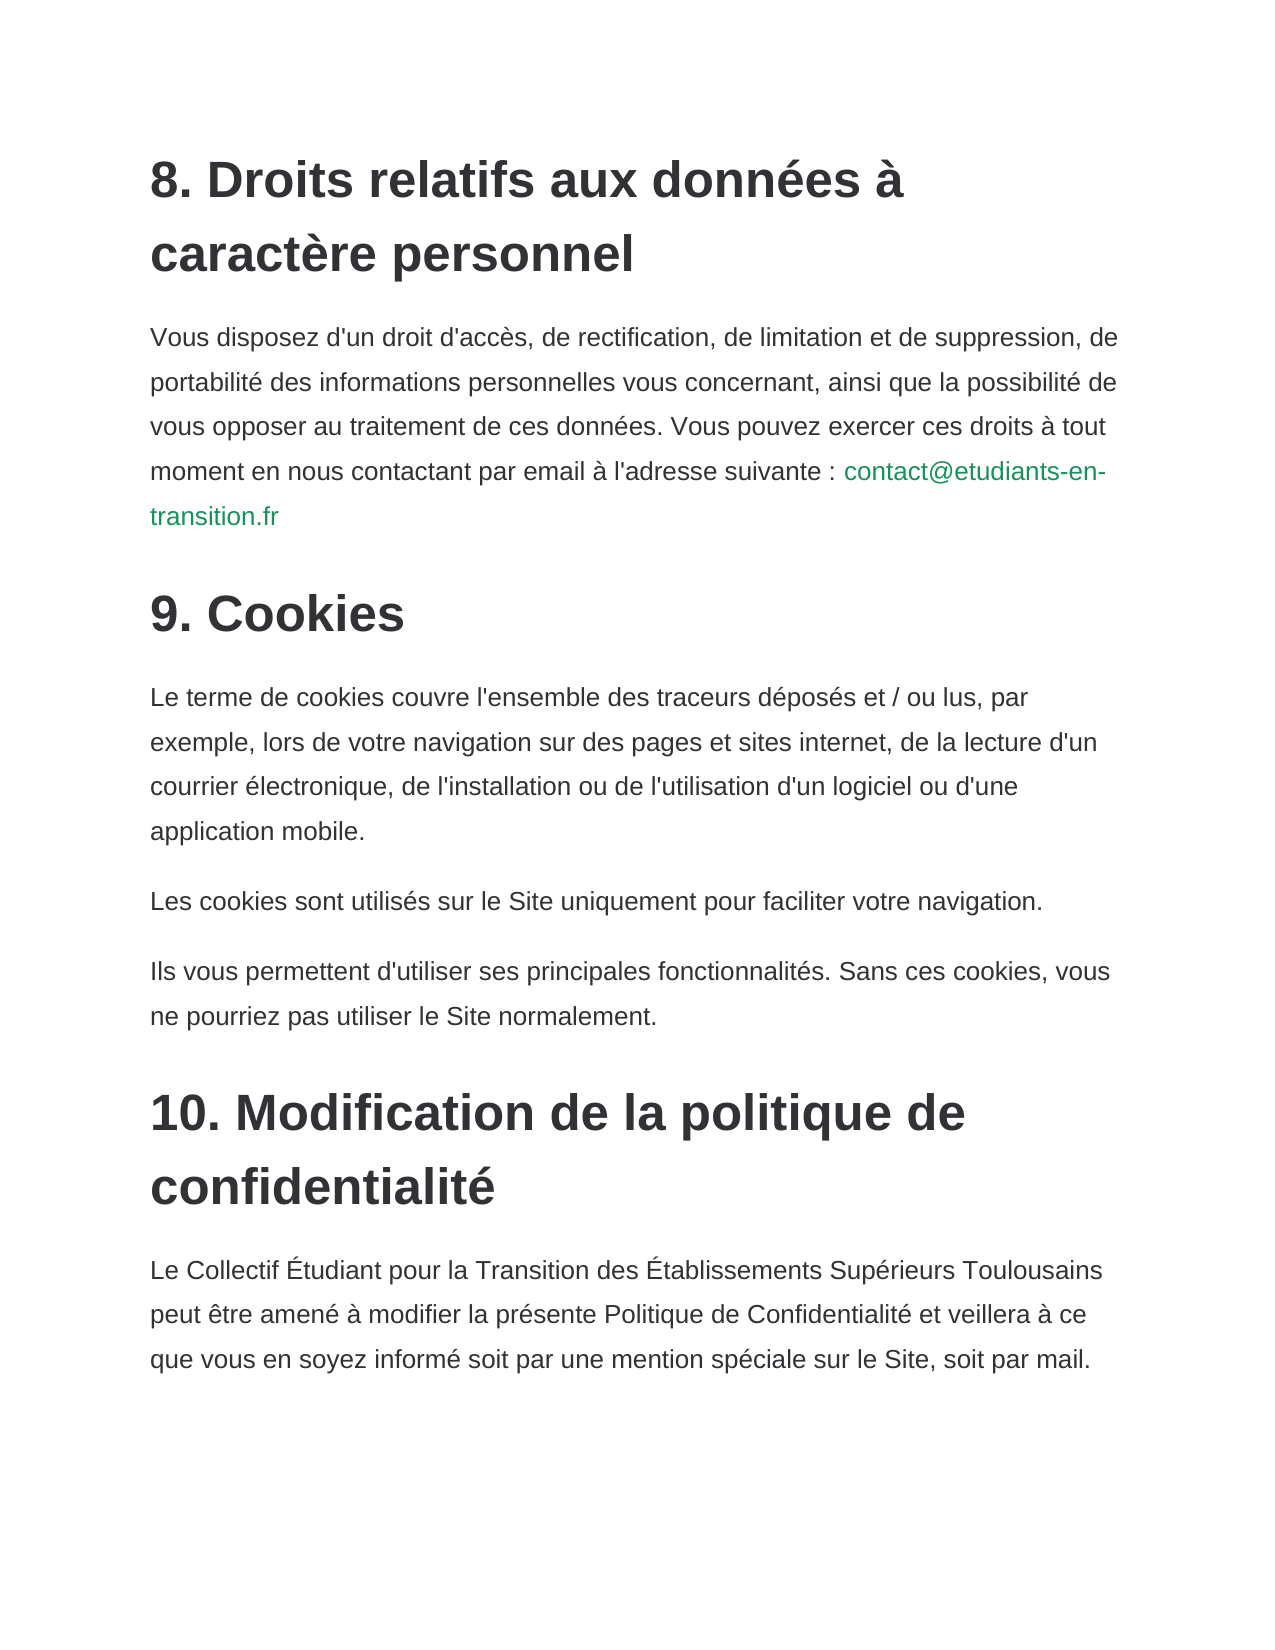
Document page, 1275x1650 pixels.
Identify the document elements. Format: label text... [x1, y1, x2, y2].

subtitle 8. Droits relatifs aux données à caractère personnel [150, 150, 1125, 282]
text Ils vous permettent d'utiliser ses principales fonctionnalités. Sans ces cookies, vous ne pourriez pas utiliser le Site normalement. [150, 956, 1125, 1030]
text Vous disposez d'un droit d'accès, de rectification, de limitation et de suppression, de portabilité des informations personnelles vous concernant, ainsi que la possibilité de vous opposer au traitement de ces données. Vous pouvez exercer ces droits à tout moment en nous contactant par email à l'adresse suivante : contact@etudiants-en-transition.fr [150, 322, 1125, 531]
subtitle 10. Modification de la politique de confidentialité [150, 1083, 1125, 1215]
text Le terme de cookies couvre l'ensemble des traceurs déposés et / ou lus, par exemple, lors de votre navigation sur des pages et sites internet, de la lecture d'un courrier électronique, de l'installation ou de l'utilisation d'un logiciel ou d'une application mobile. [150, 682, 1125, 846]
text Les cookies sont utilisés sur le Site uniquement pour faciliter votre navigation. [150, 886, 1125, 916]
text Le Collectif Étudiant pour la Transition des Établissements Supérieurs Toulousains peut être amené à modifier la présente Politique de Confidentialité et veillera à ce que vous en soyez informé soit par une mention spéciale sur le Site, soit par mail. [150, 1255, 1125, 1374]
subtitle 9. Cookies [150, 583, 1125, 642]
